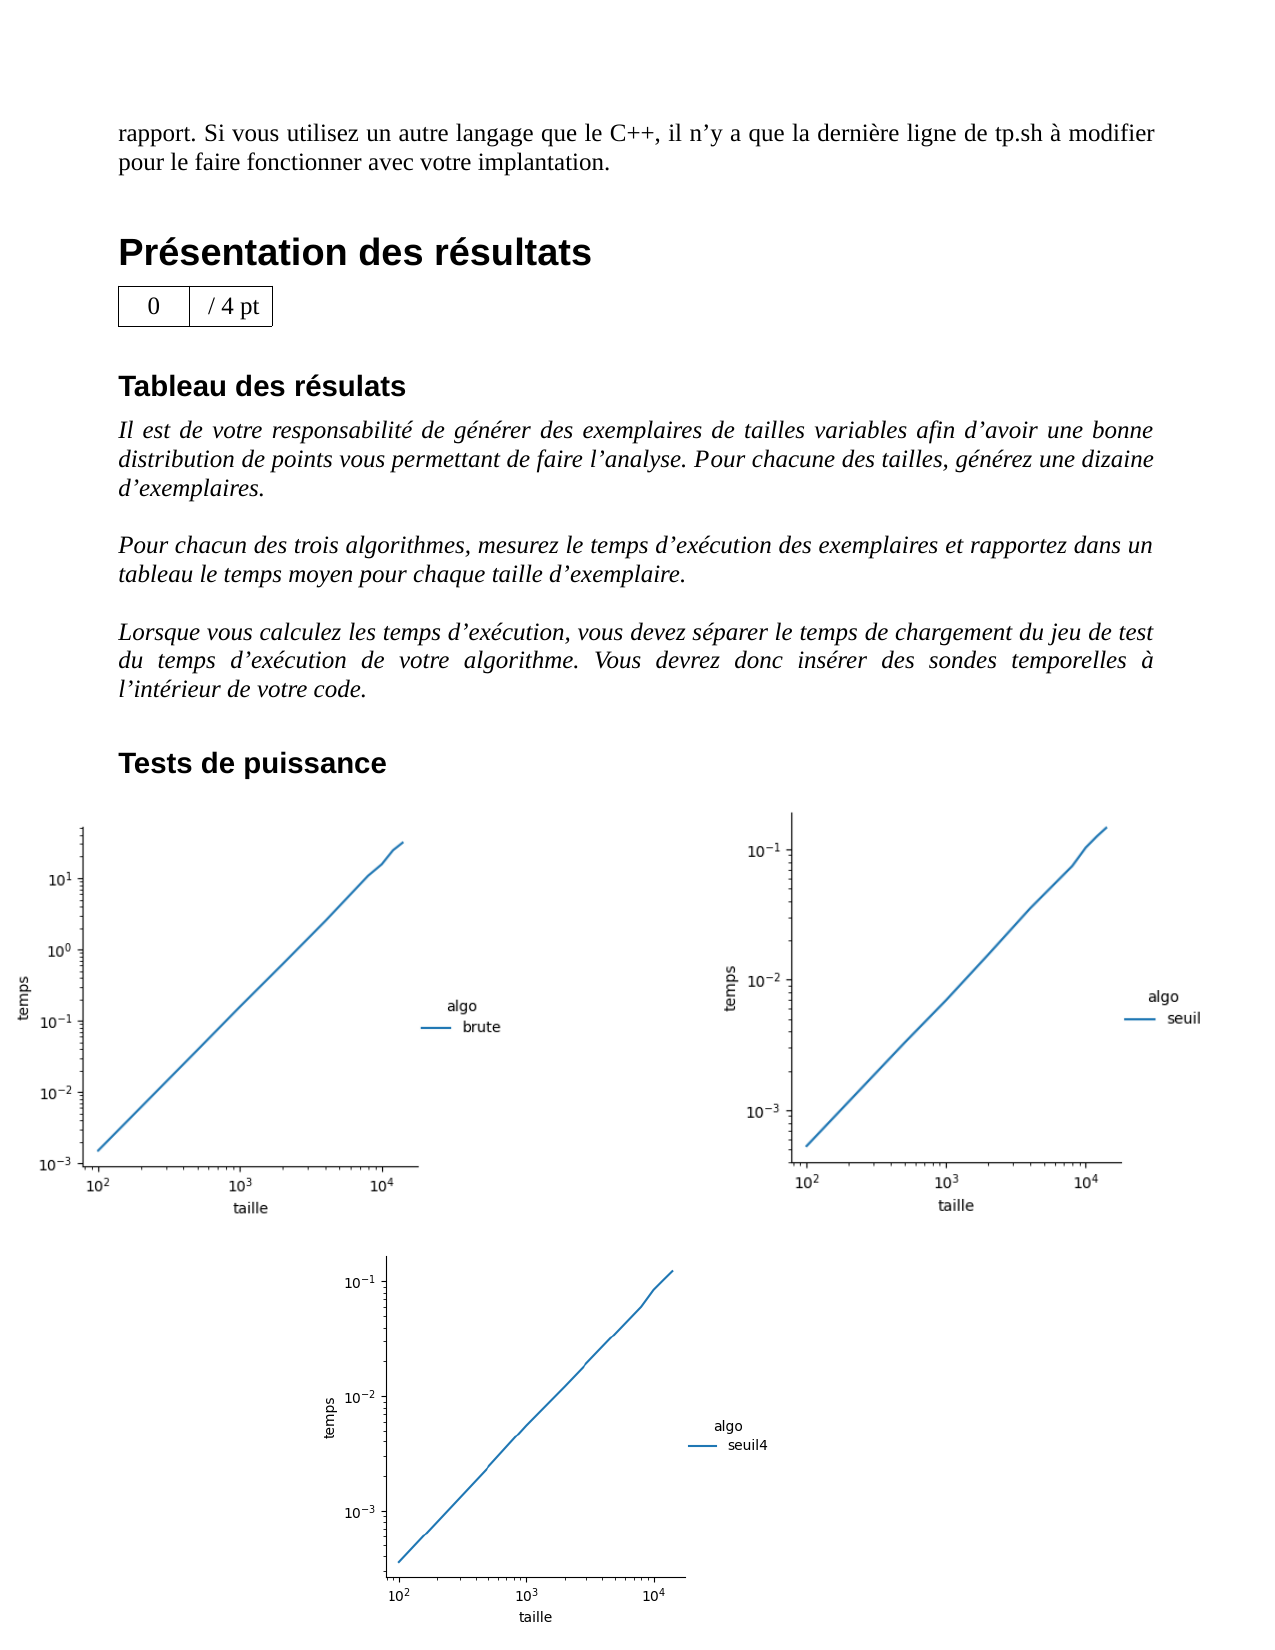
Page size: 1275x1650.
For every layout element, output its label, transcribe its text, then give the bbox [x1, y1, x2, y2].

text Pour chacun des trois algorithmes, mesurez le temps d’exécution des exemplaires et rapportez dans un tableau le temps moyen pour chaque taille d’exemplaire. [118, 531, 1157, 588]
text Lorsque vous calculez les temps d’exécution, vous devez séparer le temps de chargement du jeu de test du temps d’exécution de votre algorithme. Vous devrez donc insérer des sondes temporelles à l’intérieur de votre code. [118, 617, 1157, 703]
table_header / 4 pt [190, 287, 272, 326]
text Il est de votre responsabilité de générer des exemplaires de tailles variables afin d’avoir une bonne distribution de points vous permettant de faire l’analyse. Pour chacune des tailles, générez une dizaine d’exemplaires. [118, 416, 1157, 502]
picture [294, 1238, 779, 1634]
table_header 0 [119, 287, 189, 326]
subtitle Tests de puissance [118, 746, 1157, 780]
text rapport. Si vous utilisez un autre langage que le C++, il n’y a que la dernière ligne de tp.sh à modifier pour le faire fonctionner avec votre implantation. [118, 118, 1157, 176]
subtitle Tableau des résulats [118, 369, 1157, 403]
picture [4, 808, 514, 1227]
picture [694, 792, 1215, 1225]
subtitle Présentation des résultats [118, 229, 1157, 273]
